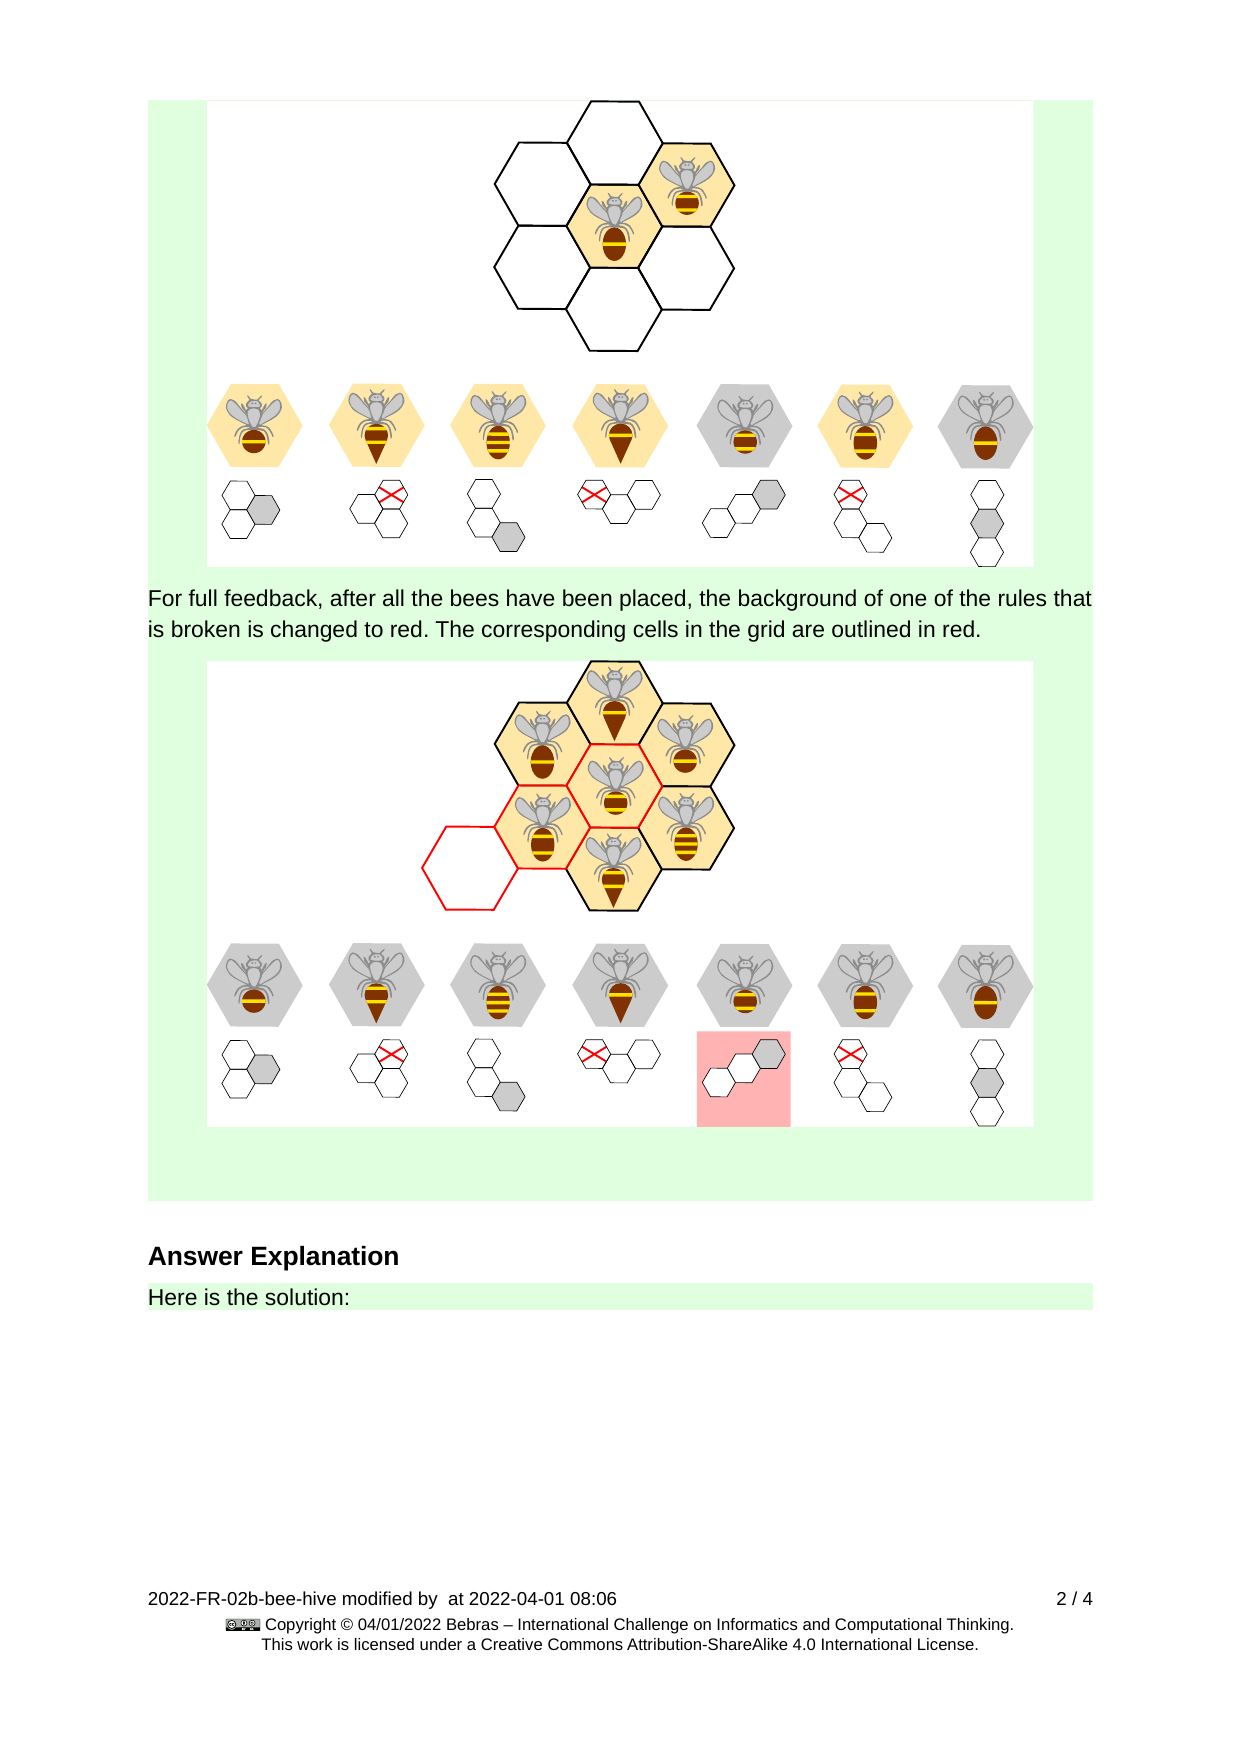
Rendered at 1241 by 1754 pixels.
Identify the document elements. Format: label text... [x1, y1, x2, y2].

text For full feedback, after all the bees have been placed, the background of one of the rules that is broken is changed to red. The corresponding cells in the grid are outlined in red. [148, 585, 1093, 642]
text Here is the solution: [148, 1283, 1093, 1310]
subtitle Answer Explanation [148, 1241, 1093, 1271]
